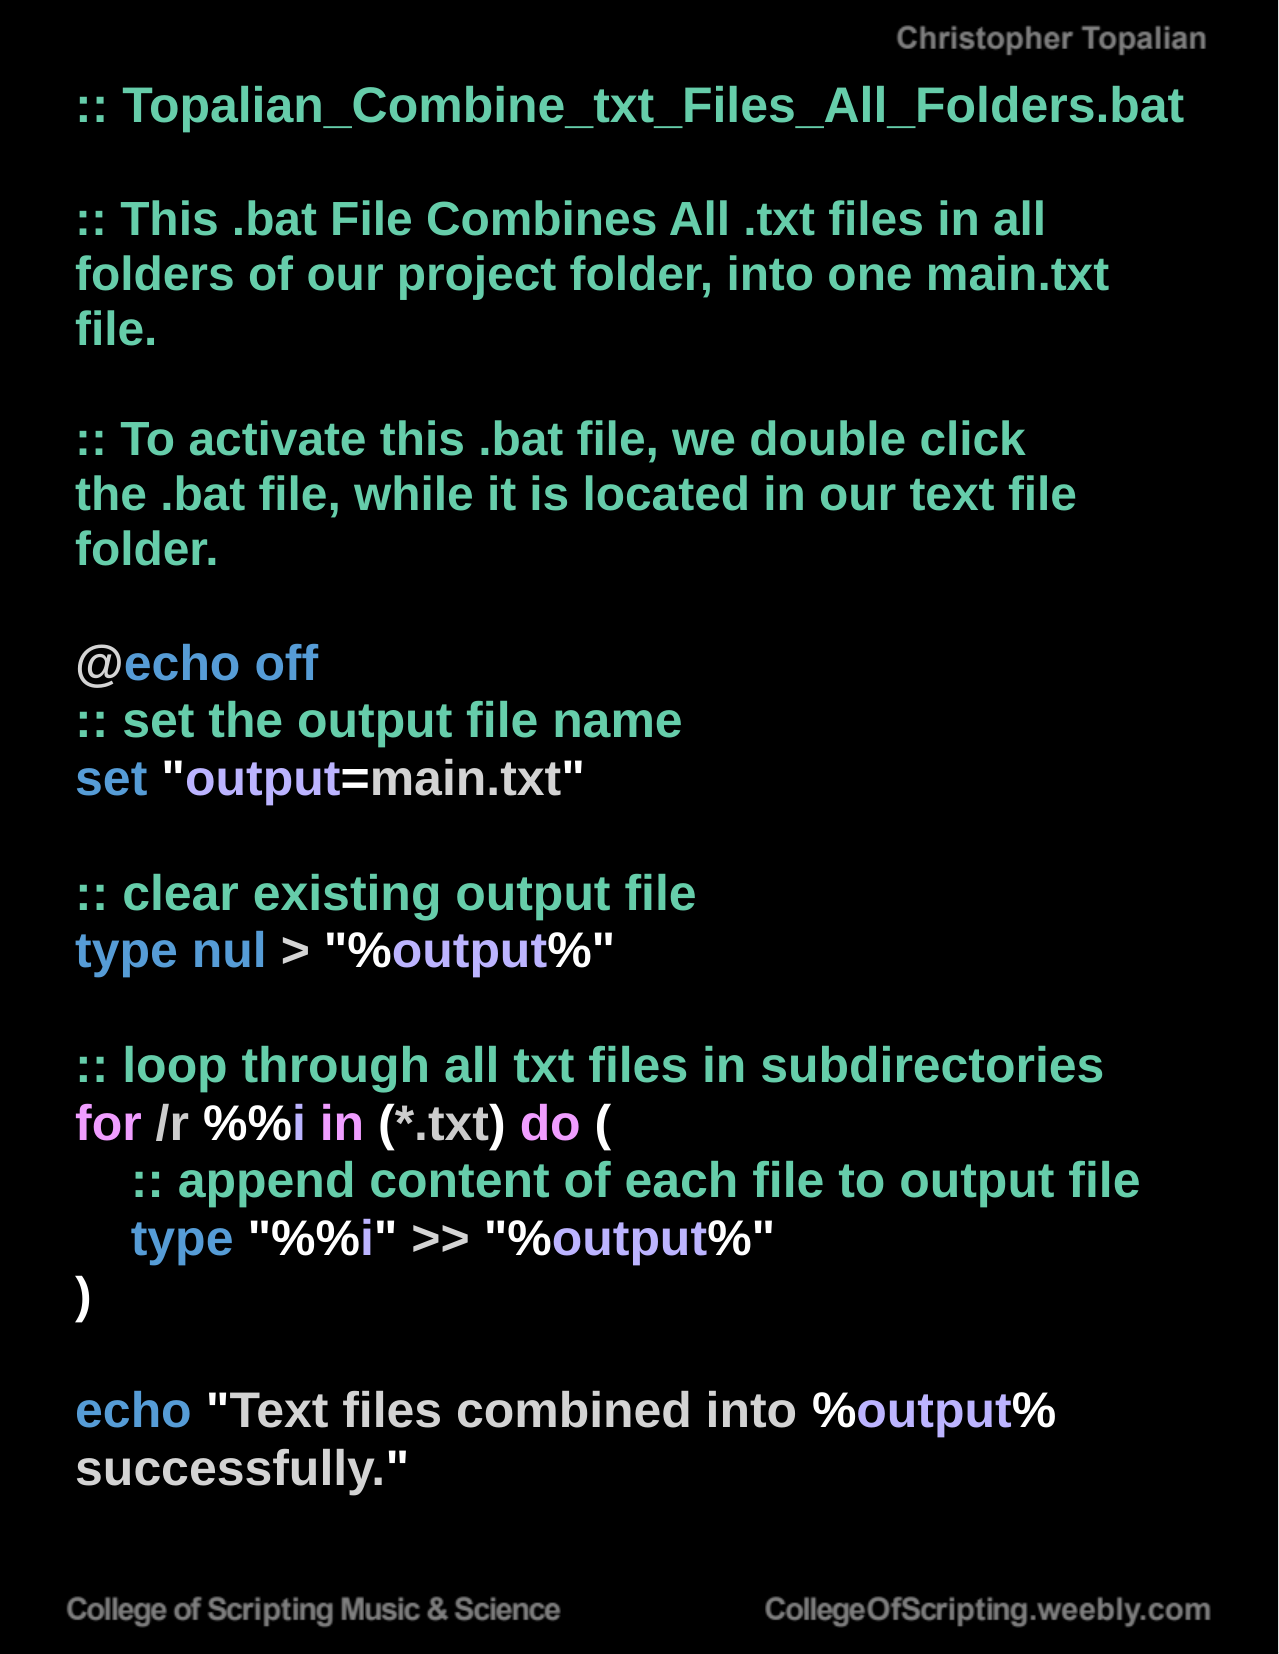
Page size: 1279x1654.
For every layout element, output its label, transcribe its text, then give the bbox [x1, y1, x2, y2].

text :: append content of each file to output file [75, 1151, 1203, 1208]
text :: set the output file name [75, 691, 1203, 748]
text type nul > "%output%" [75, 921, 1203, 978]
text ) [75, 1266, 1203, 1323]
text :: This .bat File Combines All .txt files in all folders of our project folder, into one main.txt file. [75, 190, 1203, 355]
text set "output=main.txt" [75, 748, 1203, 806]
text @echo off [75, 633, 1203, 691]
text :: To activate this .bat file, we double click the .bat file, while it is located in our text file folder. [75, 410, 1203, 576]
text for /r %%i in (*.txt) do ( [75, 1093, 1203, 1151]
text echo "Text files combined into %output% successfully." [75, 1381, 1203, 1496]
text :: clear existing output file [75, 863, 1203, 921]
text type "%%i" >> "%output%" [75, 1208, 1203, 1266]
text :: loop through all txt files in subdirectories [75, 1036, 1203, 1093]
text :: Topalian_Combine_txt_Files_All_Folders.bat [75, 75, 1203, 132]
